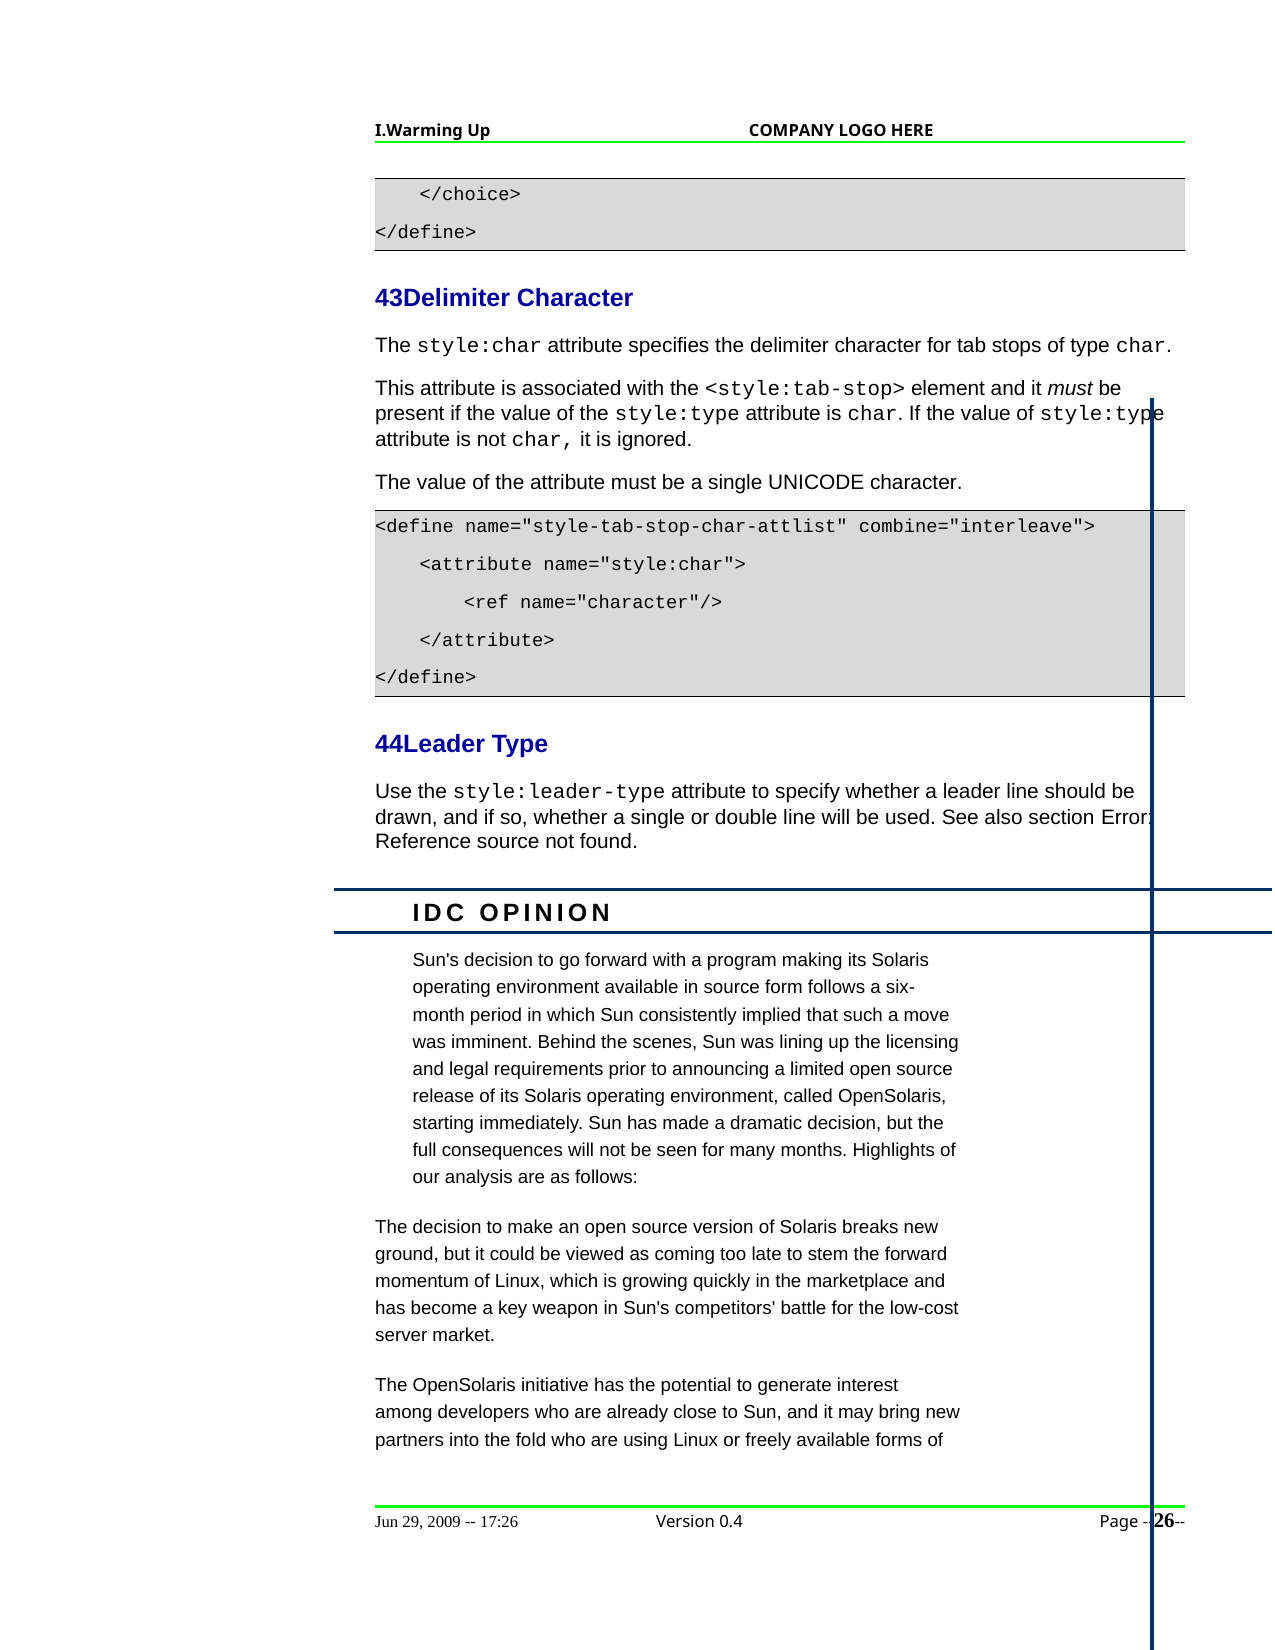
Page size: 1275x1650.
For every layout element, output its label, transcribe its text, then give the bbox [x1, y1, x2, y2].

text This attribute is associated with the <style:tab-stop> element and it must be present if the value of the style:type attribute is char. If the value of style:type attribute is not char, it is ignored. [375, 375, 1185, 453]
subtitle The decision to make an open source version of Solaris breaks new ground, but it could be viewed as coming too late to stem the forward momentum of Linux, which is growing quickly in the marketplace and has become a key weapon in Sun's competitors' battle for the low-cost server market. [375, 1212, 960, 1347]
subtitle Delimiter Character [375, 283, 1185, 312]
subtitle [1154, 729, 1185, 758]
text [1154, 662, 1185, 696]
text The value of the attribute must be a single UNICODE character. [375, 469, 1150, 493]
text [1154, 586, 1185, 614]
text </attribute> [375, 624, 1150, 652]
text Use the style:leader-type attribute to specify whether a leader line should be drawn, and if so, whether a single or double line will be used. See also section . [375, 779, 1150, 852]
text The style:char attribute specifies the delimiter character for tab stops of type char. [375, 333, 1185, 359]
text <define name="style-tab-stop-char-attlist" combine="interleave"> [375, 511, 1150, 538]
text [1154, 548, 1185, 576]
subtitle The OpenSolaris initiative has the potential to generate interest among developers who are already close to Sun, and it may bring new partners into the fold who are using Linux or freely available forms of [375, 1370, 960, 1451]
text <ref name="character"/> [375, 586, 1150, 614]
text </define> [375, 216, 1185, 250]
text </define> [375, 662, 1150, 696]
text </choice> [375, 179, 1185, 206]
text <attribute name="style:char"> [375, 548, 1150, 576]
text Sun's decision to go forward with a program making its Solaris operating environment available in source form follows a six-month period in which Sun consistently implied that such a move was imminent. Behind the scenes, Sun was lining up the licensing and legal requirements prior to announcing a limited open source release of its Solaris operating environment, called OpenSolaris, starting immediately. Sun has made a dramatic decision, but the full consequences will not be seen for many months. Highlights of our analysis are as follows: [412, 945, 960, 1189]
text IDC Opinion [412, 898, 960, 927]
subtitle Leader Type [375, 729, 1150, 758]
text [1154, 624, 1185, 652]
